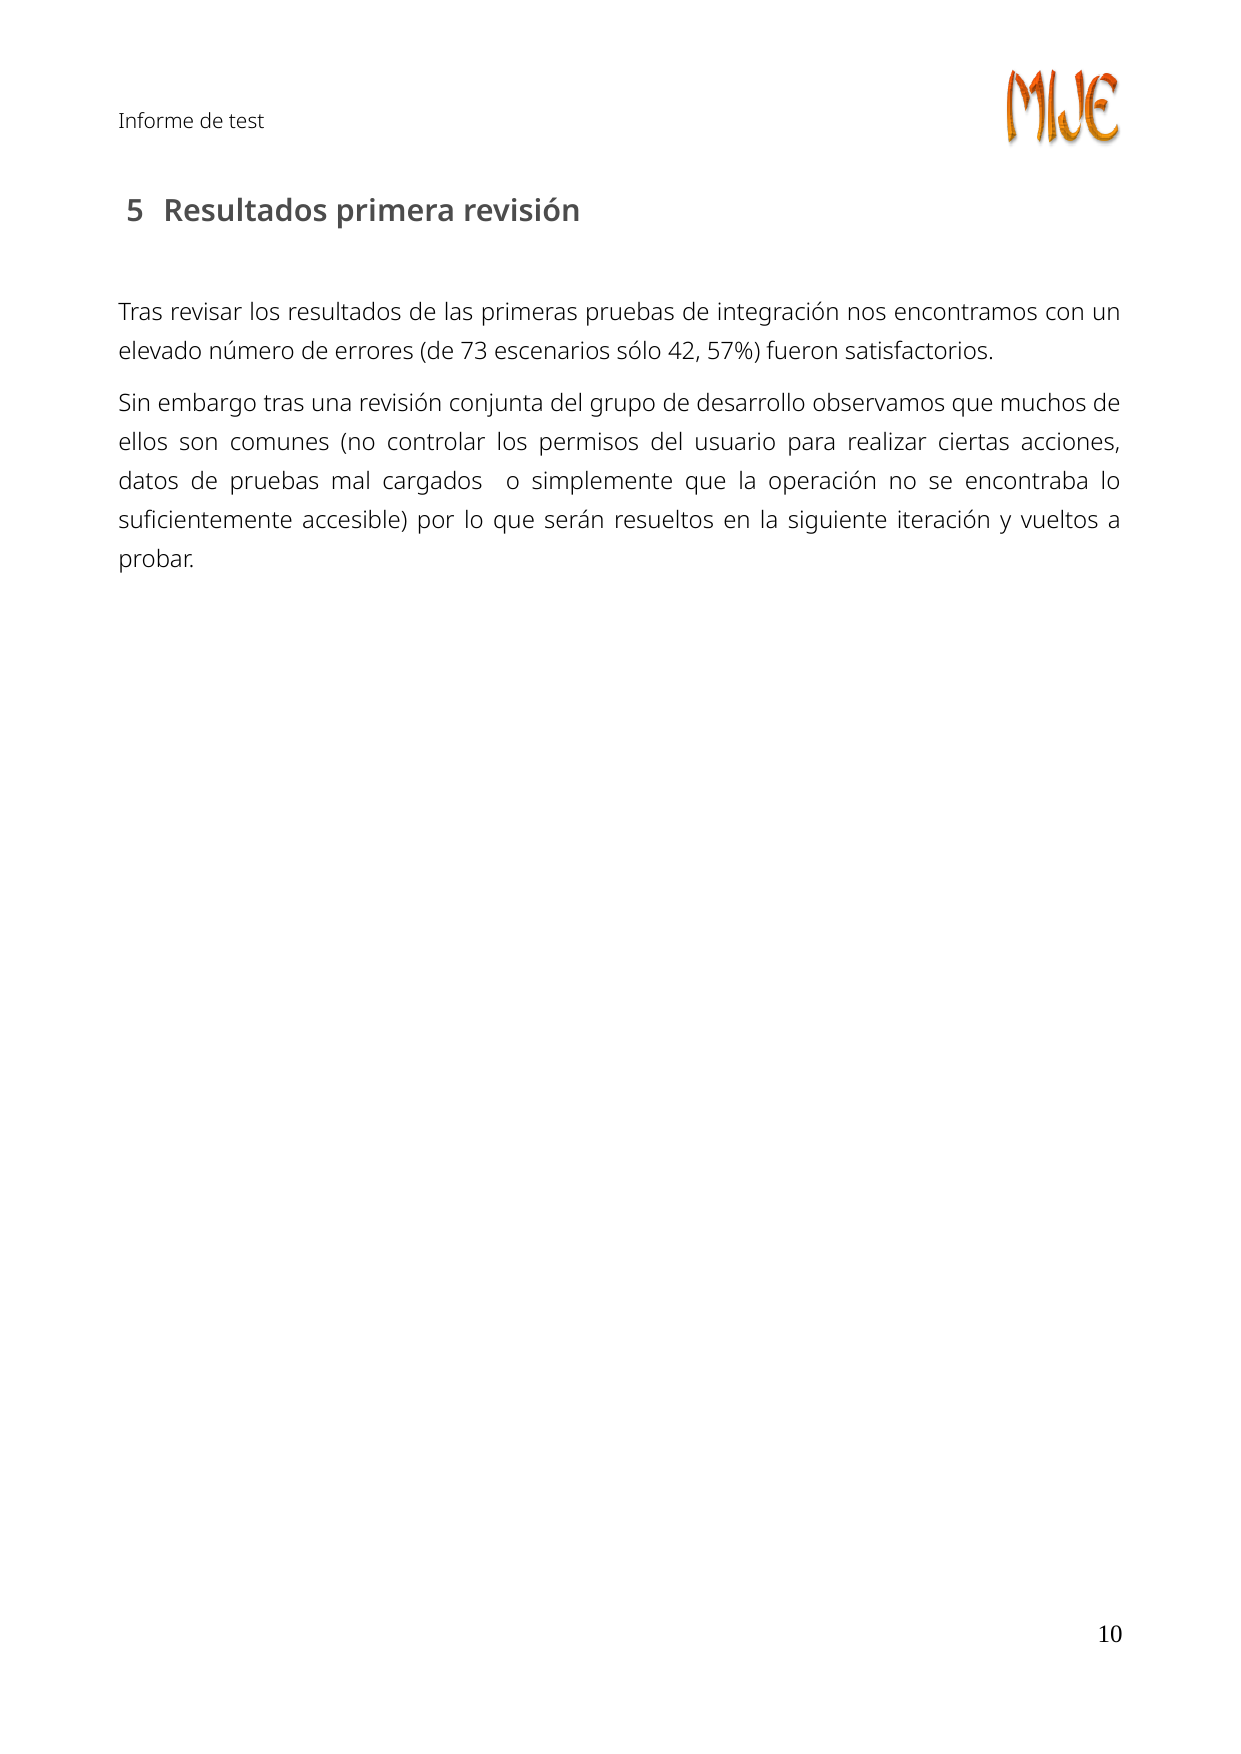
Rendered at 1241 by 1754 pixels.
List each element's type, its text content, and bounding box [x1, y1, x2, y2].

text Tras revisar los resultados de las primeras pruebas de integración nos encontramos con un elevado número de errores (de 73 escenarios sólo 42, 57%) fueron satisfactorios. [118, 295, 1122, 367]
text Sin embargo tras una revisión conjunta del grupo de desarrollo observamos que muchos de ellos son comunes (no controlar los permisos del usuario para realizar ciertas acciones, datos de pruebas mal cargados o simplemente que la operación no se encontraba lo suficientemente accesible) por lo que serán resueltos en la siguiente iteración y vueltos a probar. [118, 386, 1122, 574]
subtitle Resultados primera revisión [118, 189, 1122, 231]
picture [1002, 60, 1123, 153]
